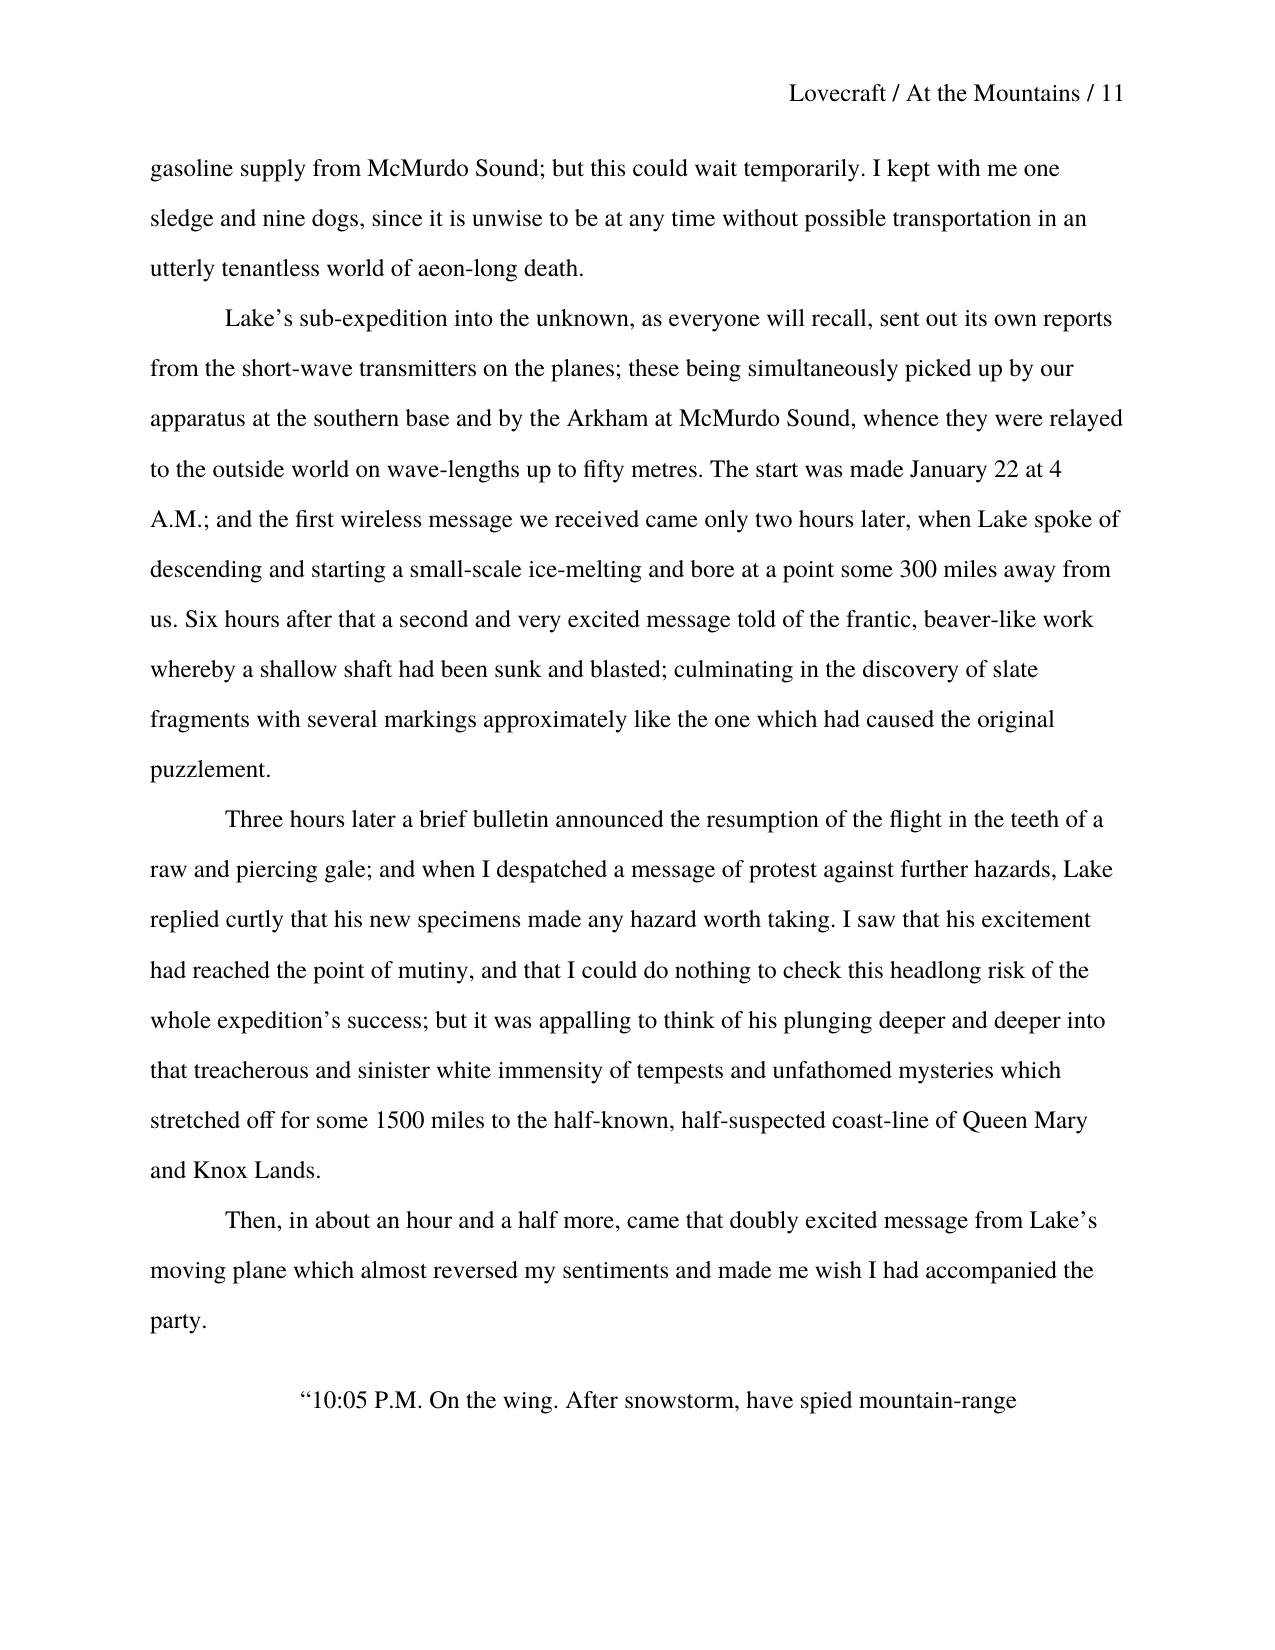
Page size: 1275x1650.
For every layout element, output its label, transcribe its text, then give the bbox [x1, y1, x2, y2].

text gasoline supply from McMurdo Sound; but this could wait temporarily. I kept with me one sledge and nine dogs, since it is unwise to be at any time without possible transportation in an utterly tenantless world of aeon-long death. [150, 150, 1125, 284]
text Three hours later a brief bulletin announced the resumption of the flight in the teeth of a raw and piercing gale; and when I despatched a message of protest against further hazards, Lake replied curtly that his new specimens made any hazard worth taking. I saw that his excitement had reached the point of mutiny, and that I could do nothing to check this headlong risk of the whole expedition’s success; but it was appalling to think of his plunging deeper and deeper into that treacherous and sinister white immensity of tempests and unfathomed mysteries which stretched off for some 1500 miles to the half-known, half-suspected coast-line of Queen Mary and Knox Lands. [150, 801, 1125, 1186]
text “10:05 P.M. On the wing. After snowstorm, have spied mountain-range [225, 1382, 1050, 1416]
text Then, in about an hour and a half more, came that doubly excited message from Lake’s moving plane which almost reversed my sentiments and made me wish I had accompanied the party. [150, 1202, 1125, 1336]
text Lake’s sub-expedition into the unknown, as everyone will recall, sent out its own reports from the short-wave transmitters on the planes; these being simultaneously picked up by our apparatus at the southern base and by the Arkham at McMurdo Sound, whence they were relayed to the outside world on wave-lengths up to fifty metres. The start was made January 22 at 4 A.M.; and the first wireless message we received came only two hours later, when Lake spoke of descending and starting a small-scale ice-melting and bore at a point some 300 miles away from us. Six hours after that a second and very excited message told of the frantic, beaver-like work whereby a shallow shaft had been sunk and blasted; culminating in the discovery of slate fragments with several markings approximately like the one which had caused the original puzzlement. [150, 300, 1125, 785]
